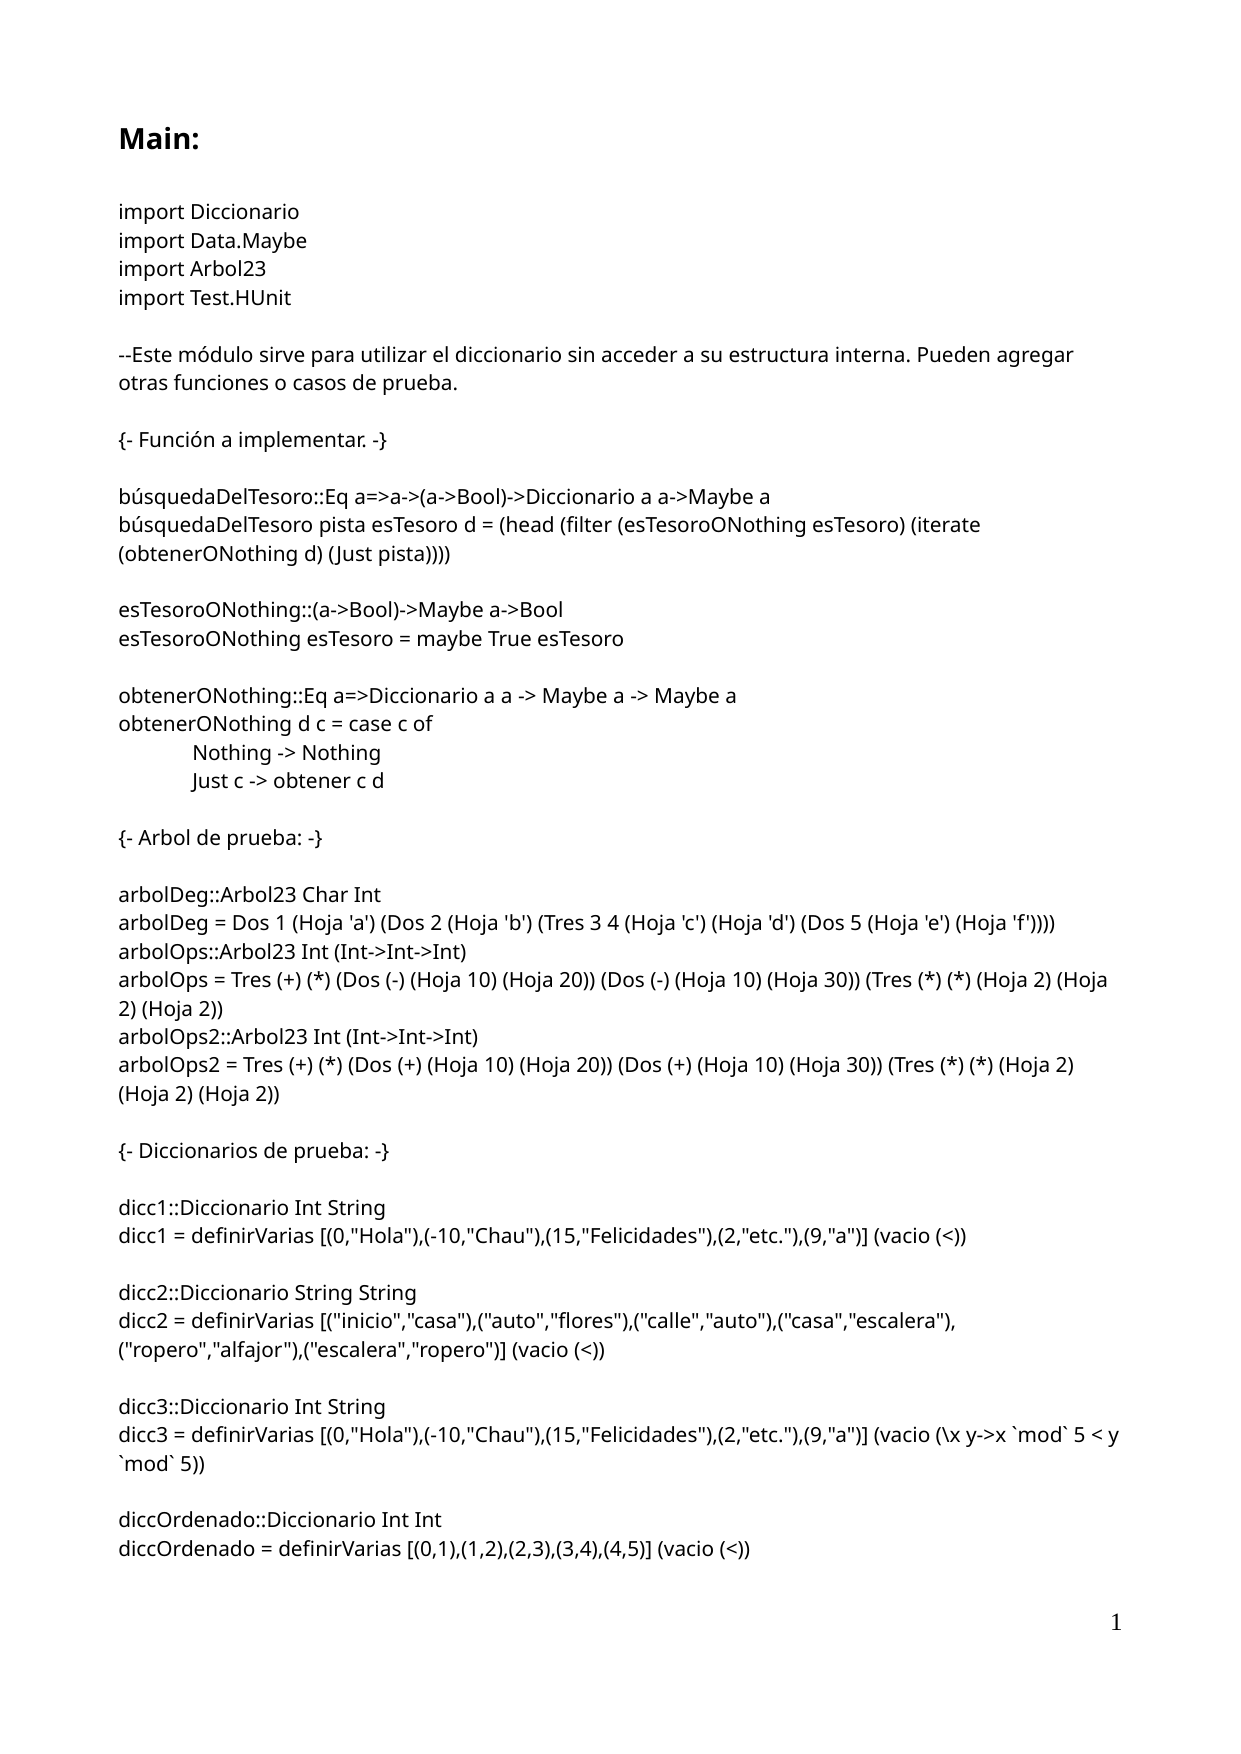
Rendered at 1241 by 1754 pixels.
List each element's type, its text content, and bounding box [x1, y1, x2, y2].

text obtenerONothing::Eq a=>Diccionario a a -> Maybe a -> Maybe a [118, 681, 1122, 709]
text import Arbol23 [118, 254, 1122, 283]
text Just c -> obtener c d [118, 766, 1122, 795]
text esTesoroONothing::(a->Bool)->Maybe a->Bool [118, 596, 1122, 624]
text obtenerONothing d c = case c of [118, 709, 1122, 738]
text import Test.HUnit [118, 283, 1122, 311]
text búsquedaDelTesoro::Eq a=>a->(a->Bool)->Diccionario a a->Maybe a [118, 482, 1122, 510]
text diccOrdenado = definirVarias [(0,1),(1,2),(2,3),(3,4),(4,5)] (vacio (<)) [118, 1534, 1122, 1562]
text arbolOps2 = Tres (+) (*) (Dos (+) (Hoja 10) (Hoja 20)) (Dos (+) (Hoja 10) (Hoja 30)) (Tres (*) (*) (Hoja 2) (Hoja 2) (Hoja 2)) [118, 1051, 1122, 1107]
text dicc2::Diccionario String String [118, 1278, 1122, 1307]
text dicc3::Diccionario Int String [118, 1392, 1122, 1420]
text arbolOps2::Arbol23 Int (Int->Int->Int) [118, 1022, 1122, 1051]
text búsquedaDelTesoro pista esTesoro d = (head (filter (esTesoroONothing esTesoro) (iterate (obtenerONothing d) (Just pista)))) [118, 510, 1122, 567]
text --Este módulo sirve para utilizar el diccionario sin acceder a su estructura interna. Pueden agregar otras funciones o casos de prueba. [118, 340, 1122, 397]
text arbolOps::Arbol23 Int (Int->Int->Int) [118, 937, 1122, 965]
text import Data.Maybe [118, 226, 1122, 254]
text {- Función a implementar. -} [118, 425, 1122, 453]
text dicc3 = definirVarias [(0,"Hola"),(-10,"Chau"),(15,"Felicidades"),(2,"etc."),(9,"a")] (vacio (\x y->x `mod` 5 < y `mod` 5)) [118, 1420, 1122, 1477]
text dicc2 = definirVarias [("inicio","casa"),("auto","flores"),("calle","auto"),("casa","escalera"),("ropero","alfajor"),("escalera","ropero")] (vacio (<)) [118, 1307, 1122, 1363]
text arbolDeg = Dos 1 (Hoja 'a') (Dos 2 (Hoja 'b') (Tres 3 4 (Hoja 'c') (Hoja 'd') (Dos 5 (Hoja 'e') (Hoja 'f')))) [118, 908, 1122, 937]
text esTesoroONothing esTesoro = maybe True esTesoro [118, 624, 1122, 652]
text diccOrdenado::Diccionario Int Int [118, 1506, 1122, 1534]
text Nothing -> Nothing [118, 738, 1122, 766]
text dicc1 = definirVarias [(0,"Hola"),(-10,"Chau"),(15,"Felicidades"),(2,"etc."),(9,"a")] (vacio (<)) [118, 1221, 1122, 1250]
text {- Arbol de prueba: -} [118, 823, 1122, 852]
text Main: [118, 118, 1122, 158]
text arbolOps = Tres (+) (*) (Dos (-) (Hoja 10) (Hoja 20)) (Dos (-) (Hoja 10) (Hoja 30)) (Tres (*) (*) (Hoja 2) (Hoja 2) (Hoja 2)) [118, 965, 1122, 1022]
text arbolDeg::Arbol23 Char Int [118, 880, 1122, 908]
text import Diccionario [118, 197, 1122, 226]
text dicc1::Diccionario Int String [118, 1193, 1122, 1221]
text {- Diccionarios de prueba: -} [118, 1136, 1122, 1164]
